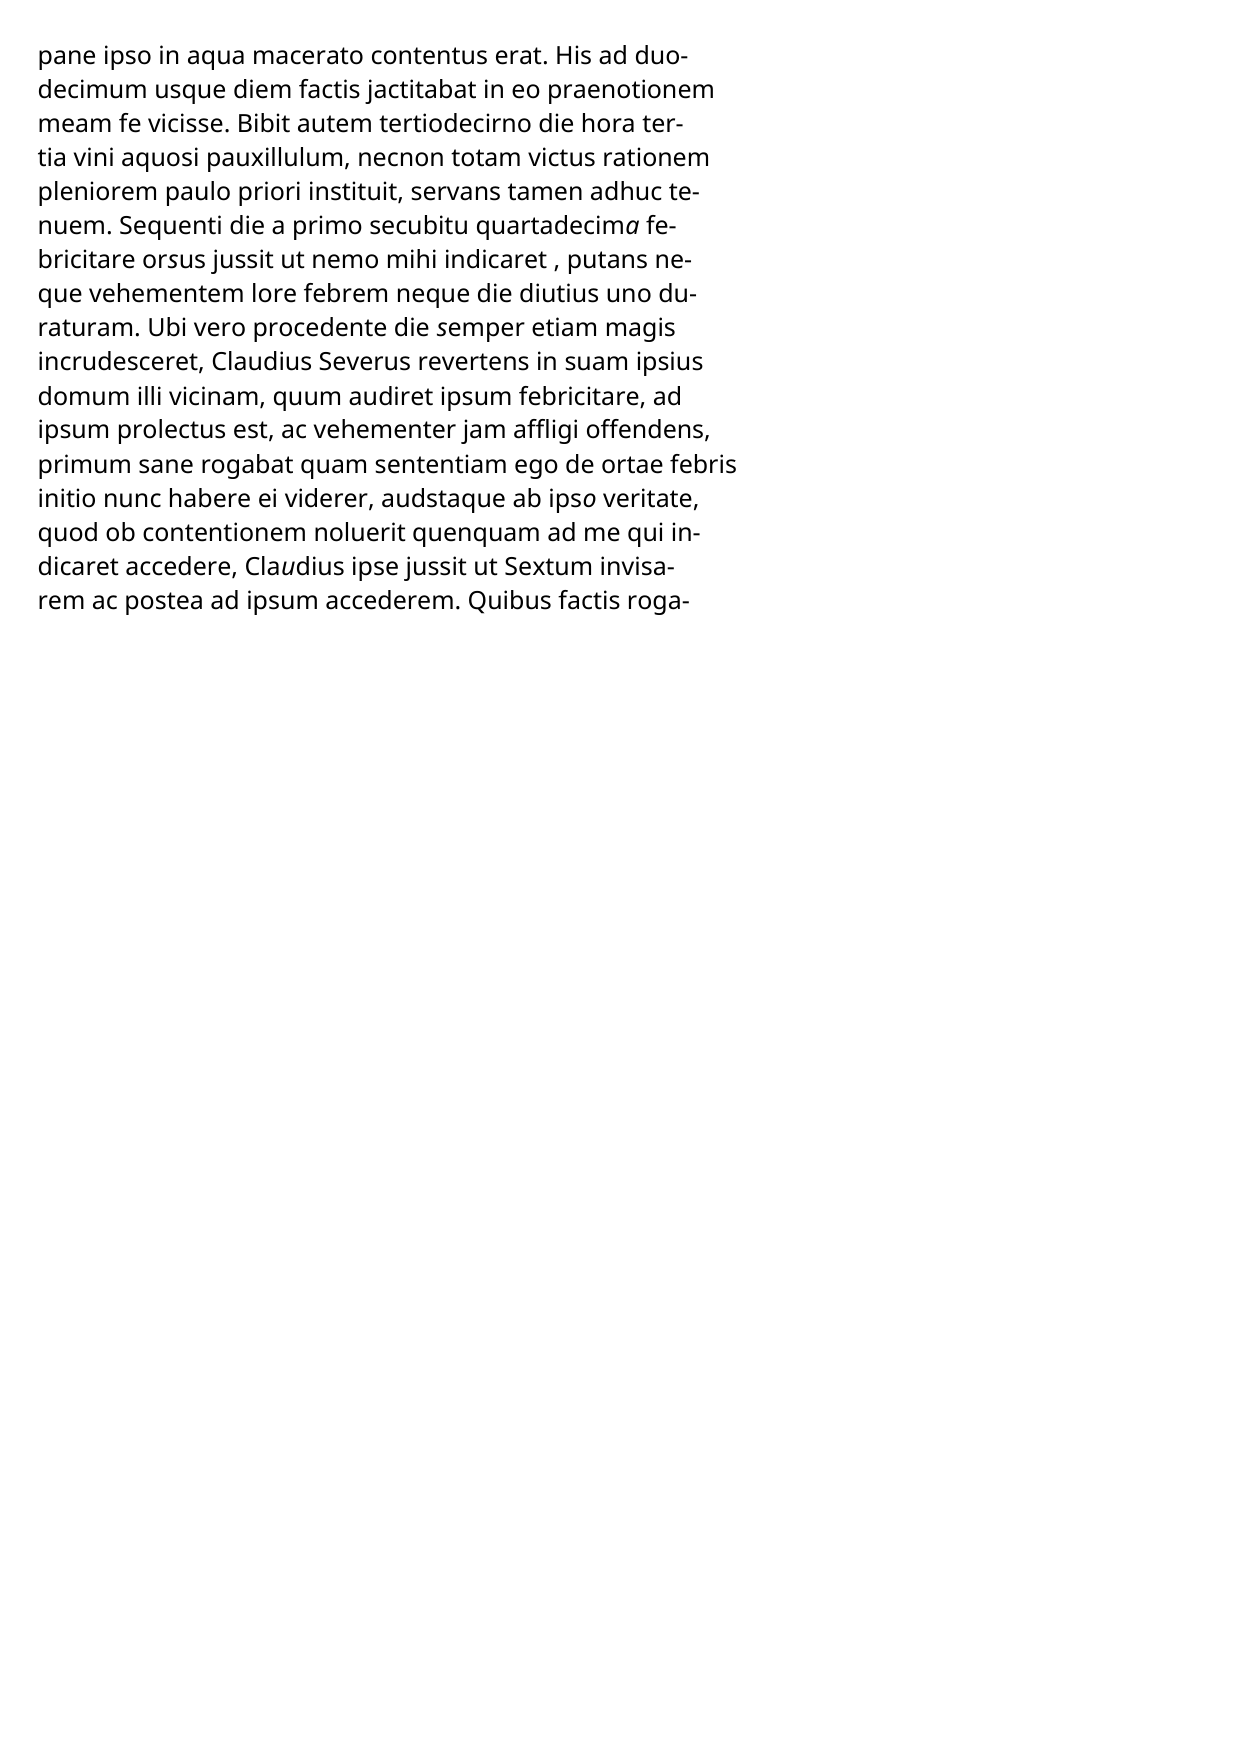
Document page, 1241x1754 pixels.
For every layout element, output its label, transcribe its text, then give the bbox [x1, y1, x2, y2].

text pane ipso in aqua macerato contentus erat. His ad duo- decimum usque diem factis jactitabat in eo praenotionem meam fe vicisse. Bibit autem tertiodecirno die hora ter- tia vini aquosi pauxillulum, necnon totam victus rationem pleniorem paulo priori instituit, servans tamen adhuc te- nuem. Sequenti die a primo secubitu quartadecima fe- bricitare orsus jussit ut nemo mihi indicaret , putans ne- que vehementem lore febrem neque die diutius uno du- raturam. Ubi vero procedente die semper etiam magis incrudesceret, Claudius Severus revertens in suam ipsius domum illi vicinam, quum audiret ipsum febricitare, ad ipsum prolectus est, ac vehementer jam affligi offendens, primum sane rogabat quam sententiam ego de ortae febris initio nunc habere ei viderer, audstaque ab ipso veritate, quod ob contentionem noluerit quenquam ad me qui in- dicaret accedere, Claudius ipse jussit ut Sextum invisa- rem ac postea ad ipsum accederem. Quibus factis roga- [37, 37, 1203, 617]
